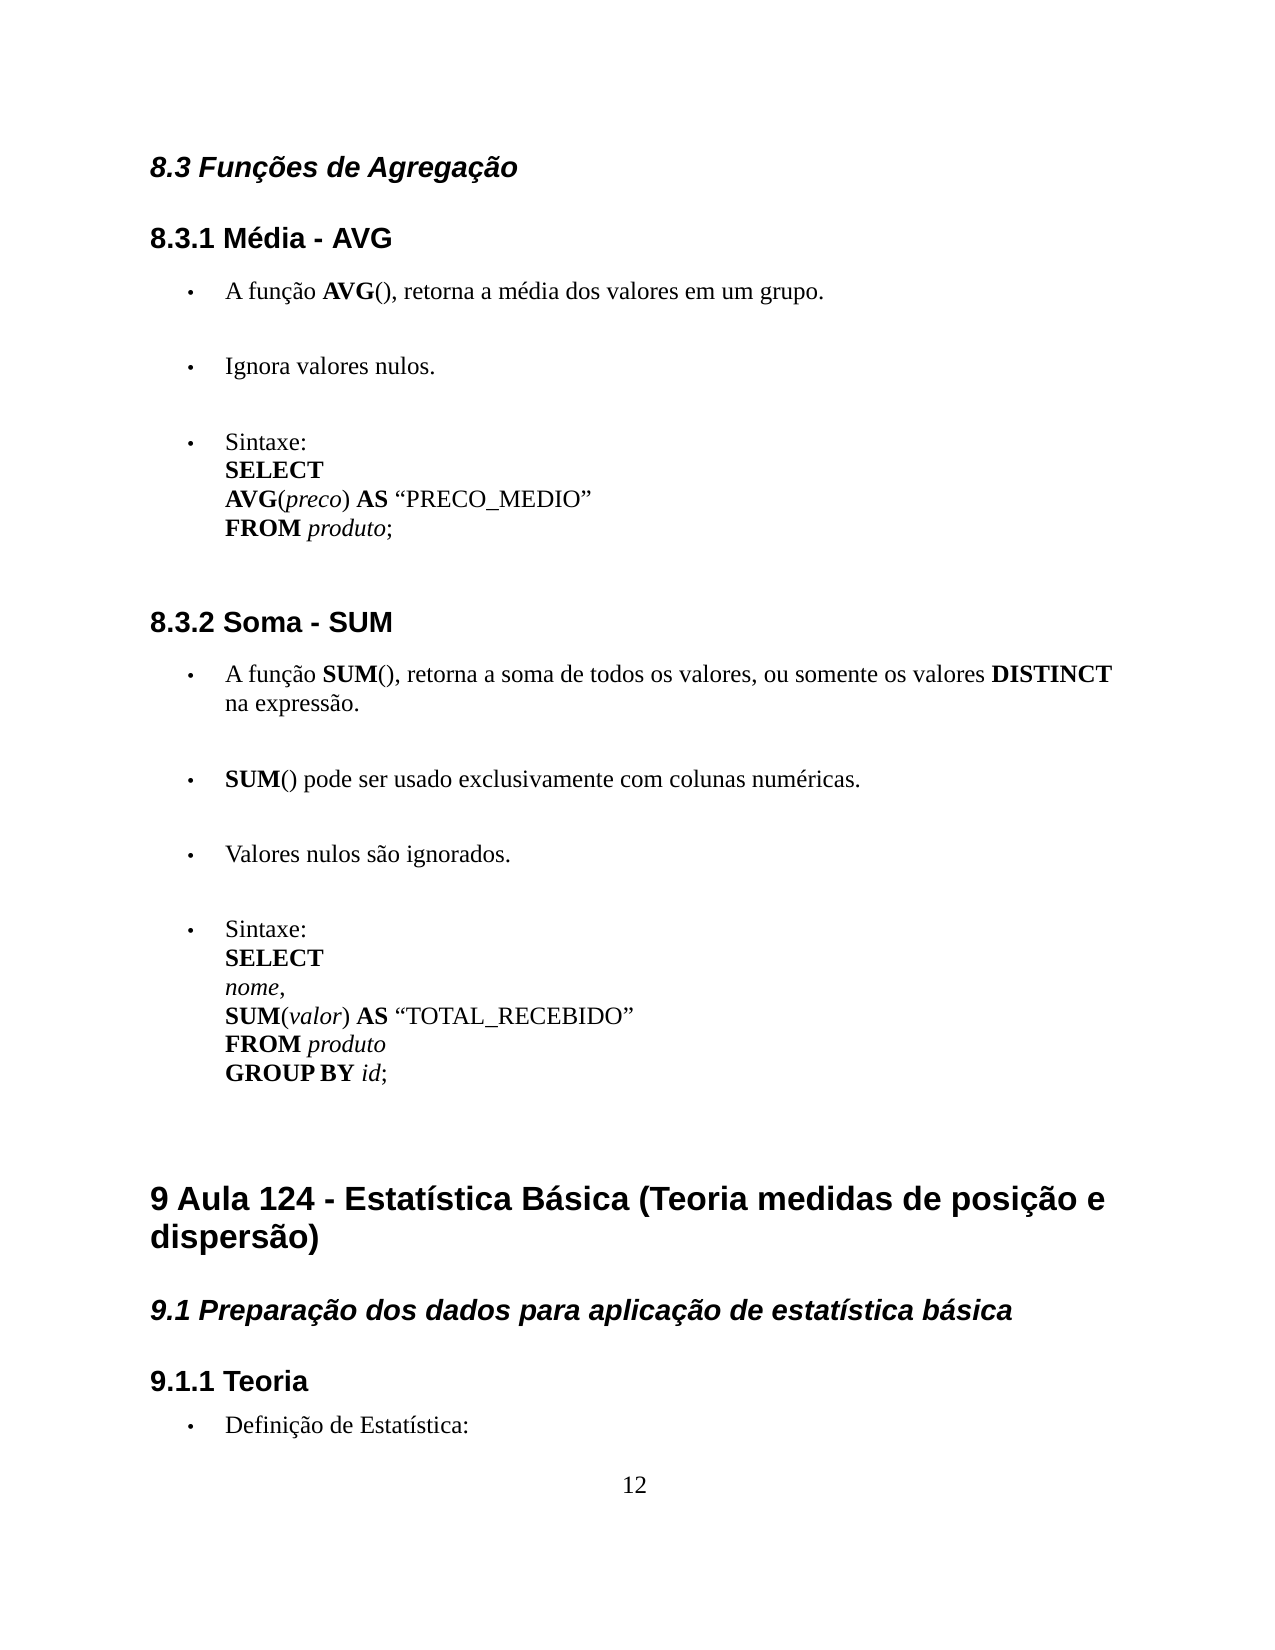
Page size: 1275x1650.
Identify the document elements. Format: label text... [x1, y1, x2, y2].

subtitle 9.1 Preparação dos dados para aplicação de estatística básica [150, 1293, 1125, 1327]
list A função AVG(), retorna a média dos valores em um grupo. [187, 276, 1125, 333]
list Ignora valores nulos. [187, 351, 1125, 409]
list Sintaxe: SELECT AVG(preco) AS “PRECO_MEDIO” FROM produto; [187, 427, 1125, 571]
list A função SUM(), retorna a soma de todos os valores, ou somente os valores DISTINCT na expressão. [187, 659, 1125, 746]
subtitle 8.3.2 Soma - SUM [150, 604, 1125, 638]
list Definição de Estatística: [187, 1410, 1125, 1439]
subtitle 9.1.1 Teoria [150, 1364, 1125, 1398]
list Valores nulos são ignorados. [187, 839, 1125, 897]
subtitle 9 Aula 124 - Estatística Básica (Teoria medidas de posição e dispersão) [150, 1178, 1125, 1256]
list Sintaxe: SELECT nome, SUM(valor) AS “TOTAL_RECEBIDO” FROM produto GROUP BY id; [187, 914, 1125, 1116]
subtitle 8.3.1 Média - AVG [150, 221, 1125, 254]
subtitle 8.3 Funções de Agregação [150, 150, 1125, 183]
list SUM() pode ser usado exclusivamente com colunas numéricas. [187, 764, 1125, 821]
